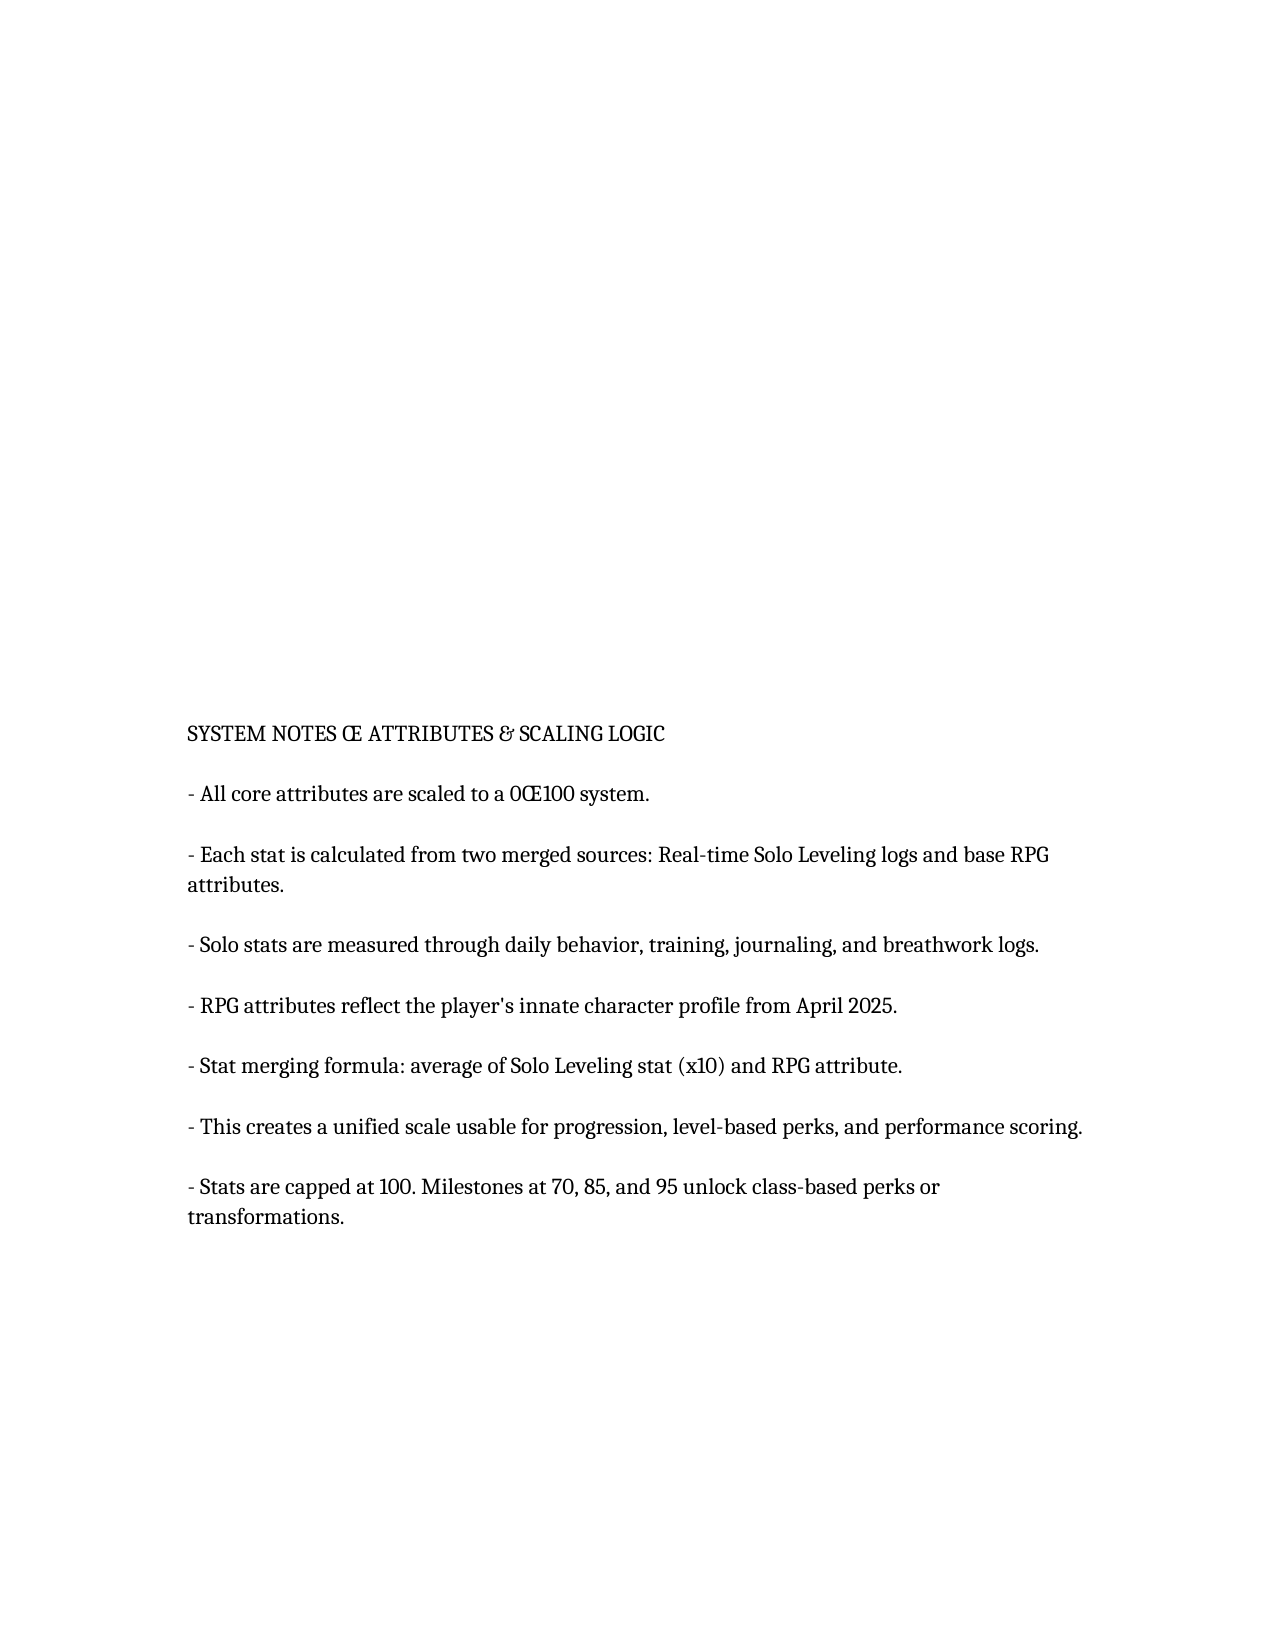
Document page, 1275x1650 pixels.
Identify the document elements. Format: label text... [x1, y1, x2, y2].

text SYSTEM NOTES Œ ATTRIBUTES & SCALING LOGIC - All core attributes are scaled to a 0Œ100 system. - Each stat is calculated from two merged sources: Real-time Solo Leveling logs and base RPG attributes. - Solo stats are measured through daily behavior, training, journaling, and breathwork logs. - RPG attributes reflect the player's innate character profile from April 2025. - Stat merging formula: average of Solo Leveling stat (x10) and RPG attribute. - This creates a unified scale usable for progression, level-based perks, and performance scoring. - Stats are capped at 100. Milestones at 70, 85, and 95 unlock class-based perks or transformations. [187, 660, 1087, 1291]
